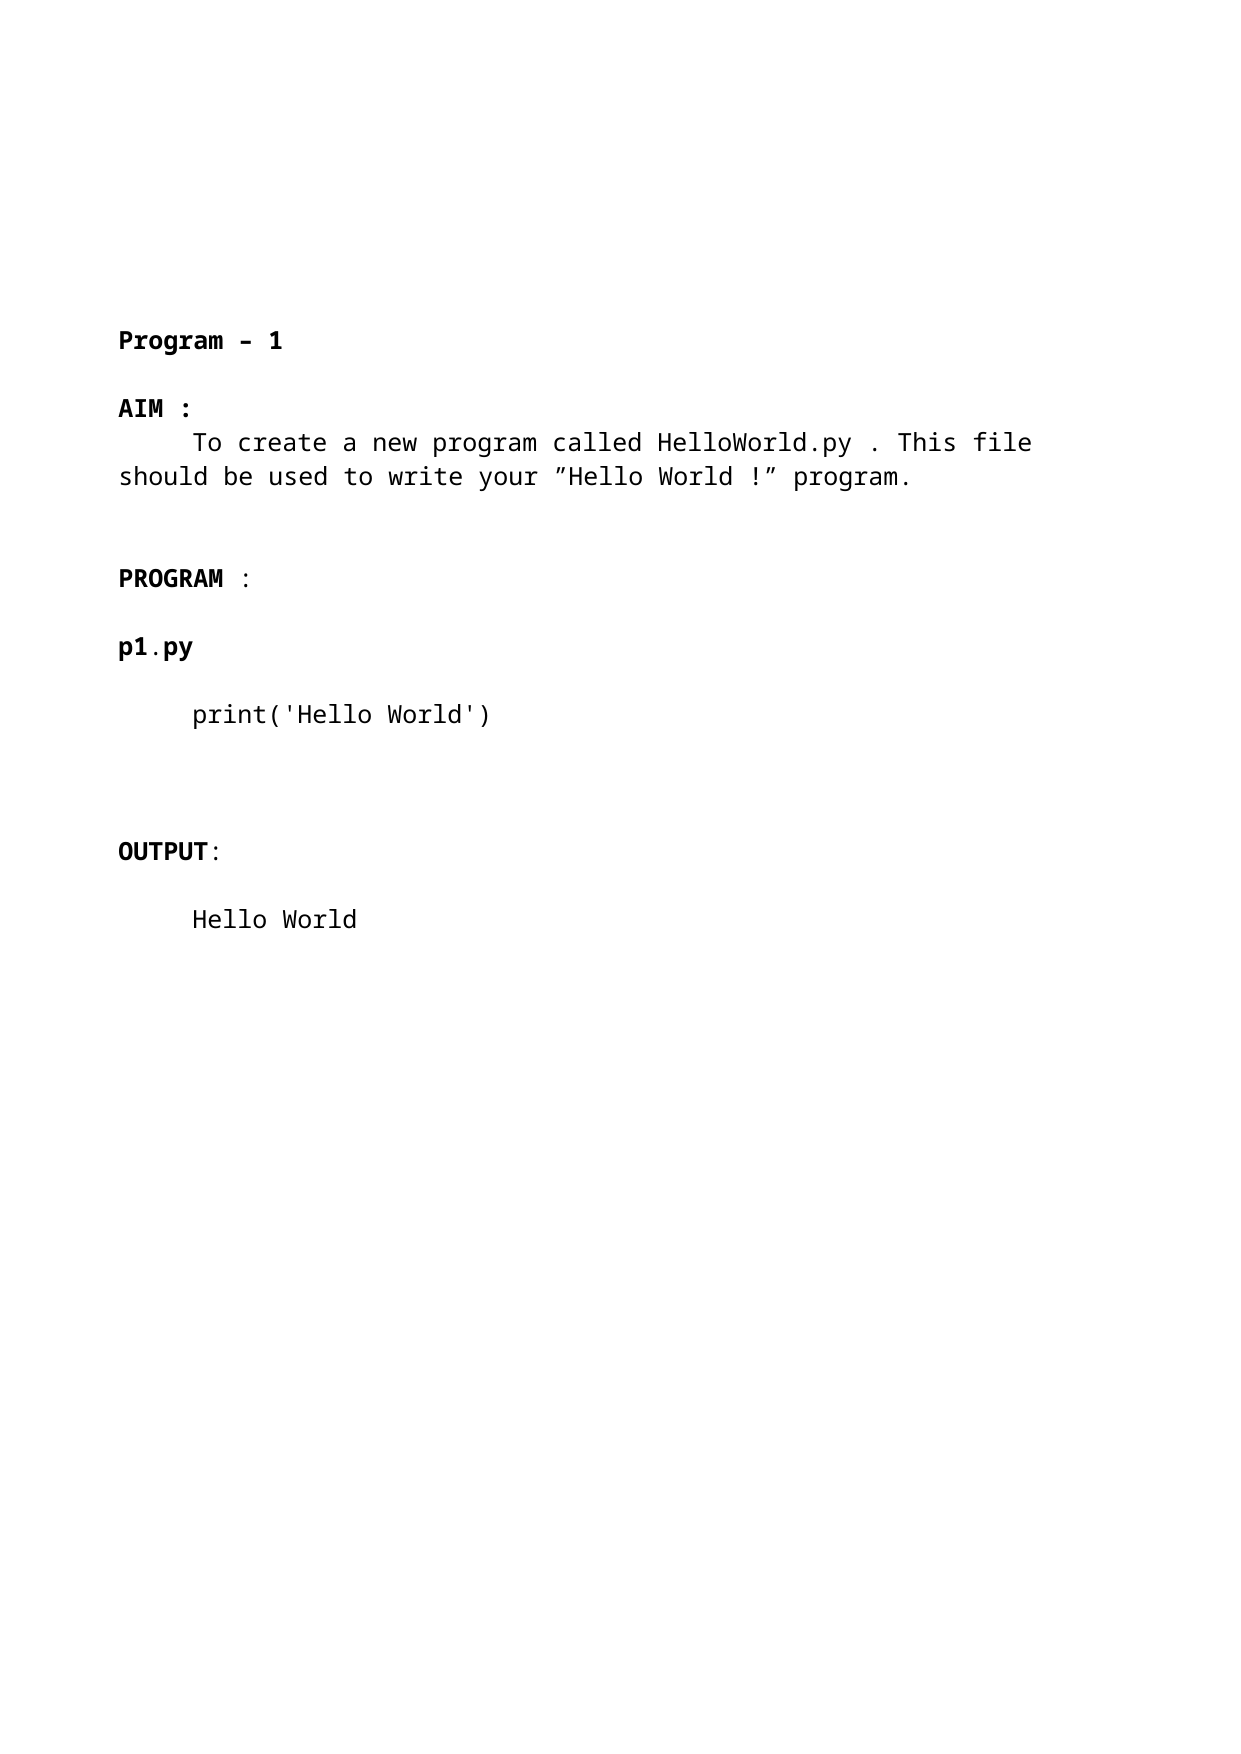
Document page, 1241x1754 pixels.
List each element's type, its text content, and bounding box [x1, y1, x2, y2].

text print('Hello World') [118, 697, 1122, 731]
text To create a new program called HelloWorld.py . This file should be used to write your ”Hello World !” program. [118, 425, 1122, 493]
text OUTPUT: [118, 833, 1122, 867]
text Program – 1 [118, 322, 1122, 357]
text Hello World [118, 902, 1122, 936]
text PROGRAM : [118, 561, 1122, 595]
text AIM : [118, 391, 1122, 425]
text p1.py [118, 629, 1122, 663]
